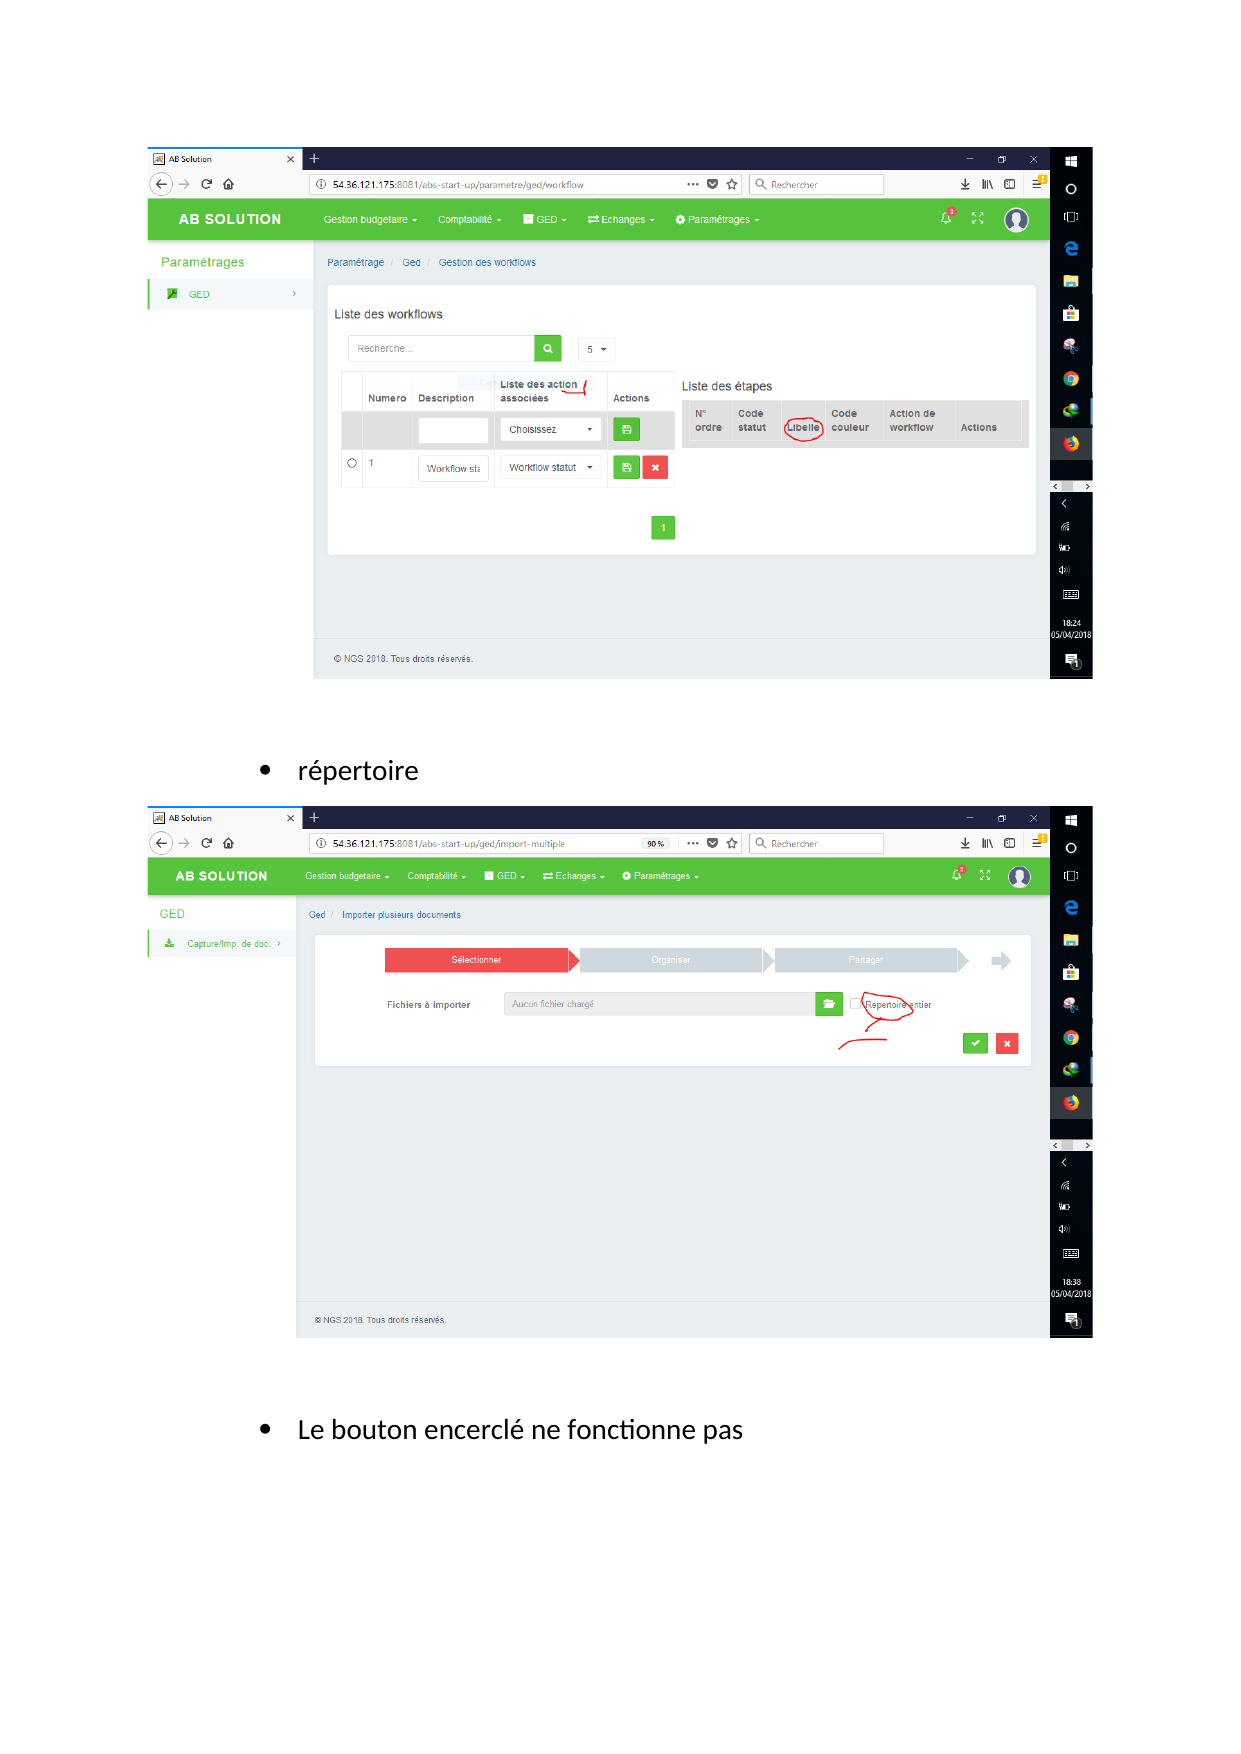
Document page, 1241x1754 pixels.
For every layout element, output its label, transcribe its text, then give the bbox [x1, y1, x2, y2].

list Le bouton encerclé ne fonctionne pas [260, 1411, 1093, 1447]
list répertoire [260, 752, 1093, 788]
